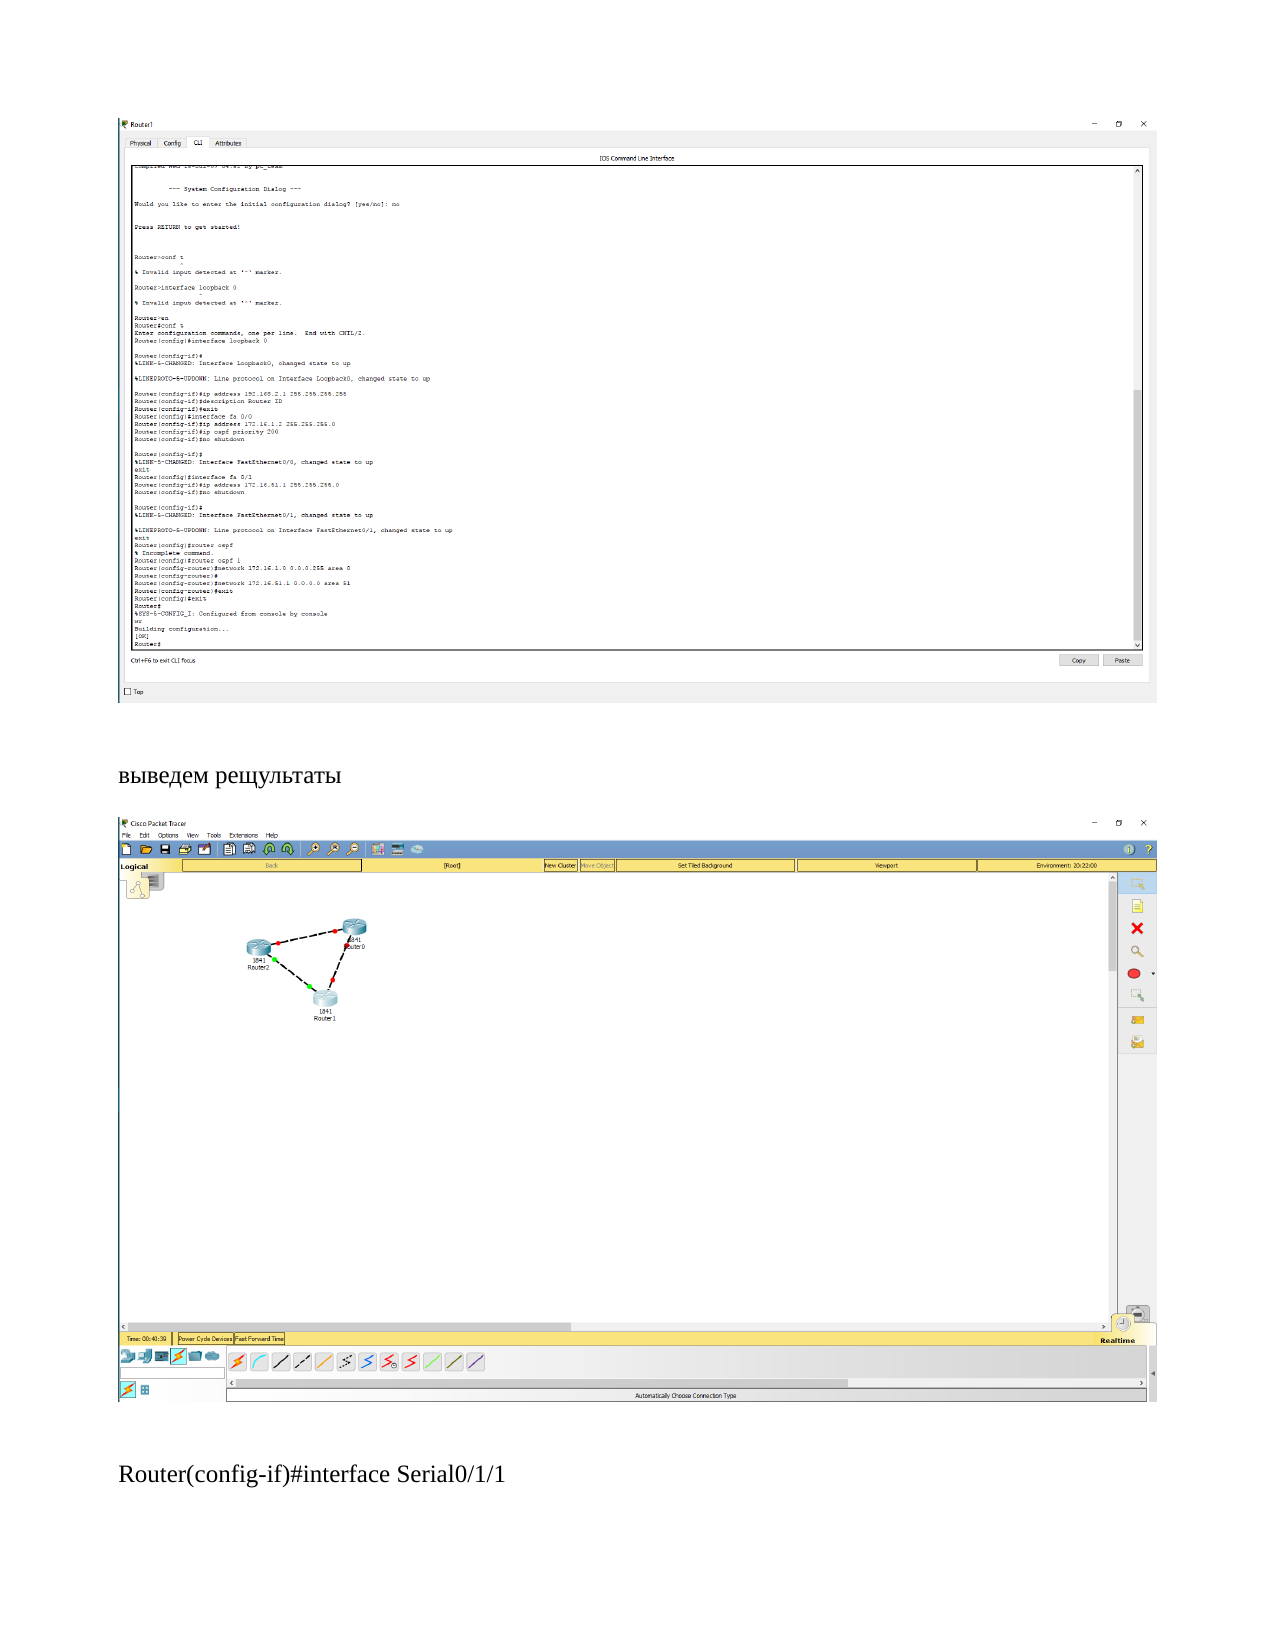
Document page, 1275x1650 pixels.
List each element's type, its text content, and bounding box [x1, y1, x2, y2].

picture [118, 817, 1157, 1402]
text выведем рещультаты [118, 760, 1157, 789]
picture [118, 118, 1157, 703]
text Router(config-if)#interface Serial0/1/1 [118, 1459, 1157, 1488]
